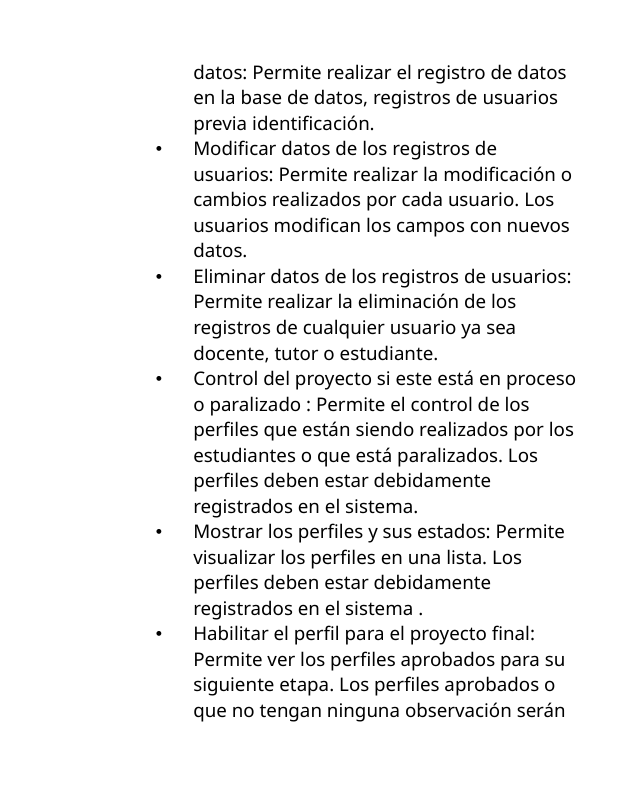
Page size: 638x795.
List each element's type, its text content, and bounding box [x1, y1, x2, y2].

list Eliminar datos de los registros de usuarios: Permite realizar la eliminación de los registros de cualquier usuario ya sea docente, tutor o estudiante. [156, 263, 579, 365]
list Mostrar los perfiles y sus estados: Permite visualizar los perfiles en una lista. Los perfiles deben estar debidamente registrados en el sistema . [156, 518, 579, 621]
list Control del proyecto si este está en proceso o paralizado : Permite el control de los perfiles que están siendo realizados por los estudiantes o que está paralizados. Los perfiles deben estar debidamente registrados en el sistema. [156, 365, 579, 518]
list datos: Permite realizar el registro de datos en la base de datos, registros de usuarios previa identificación. [156, 59, 579, 136]
list Habilitar el perfil para el proyecto final: Permite ver los perfiles aprobados para su siguiente etapa. Los perfiles aprobados o que no tengan ninguna observación serán [156, 621, 579, 723]
list Modificar datos de los registros de usuarios: Permite realizar la modificación o cambios realizados por cada usuario. Los usuarios modifican los campos con nuevos datos. [156, 136, 579, 263]
